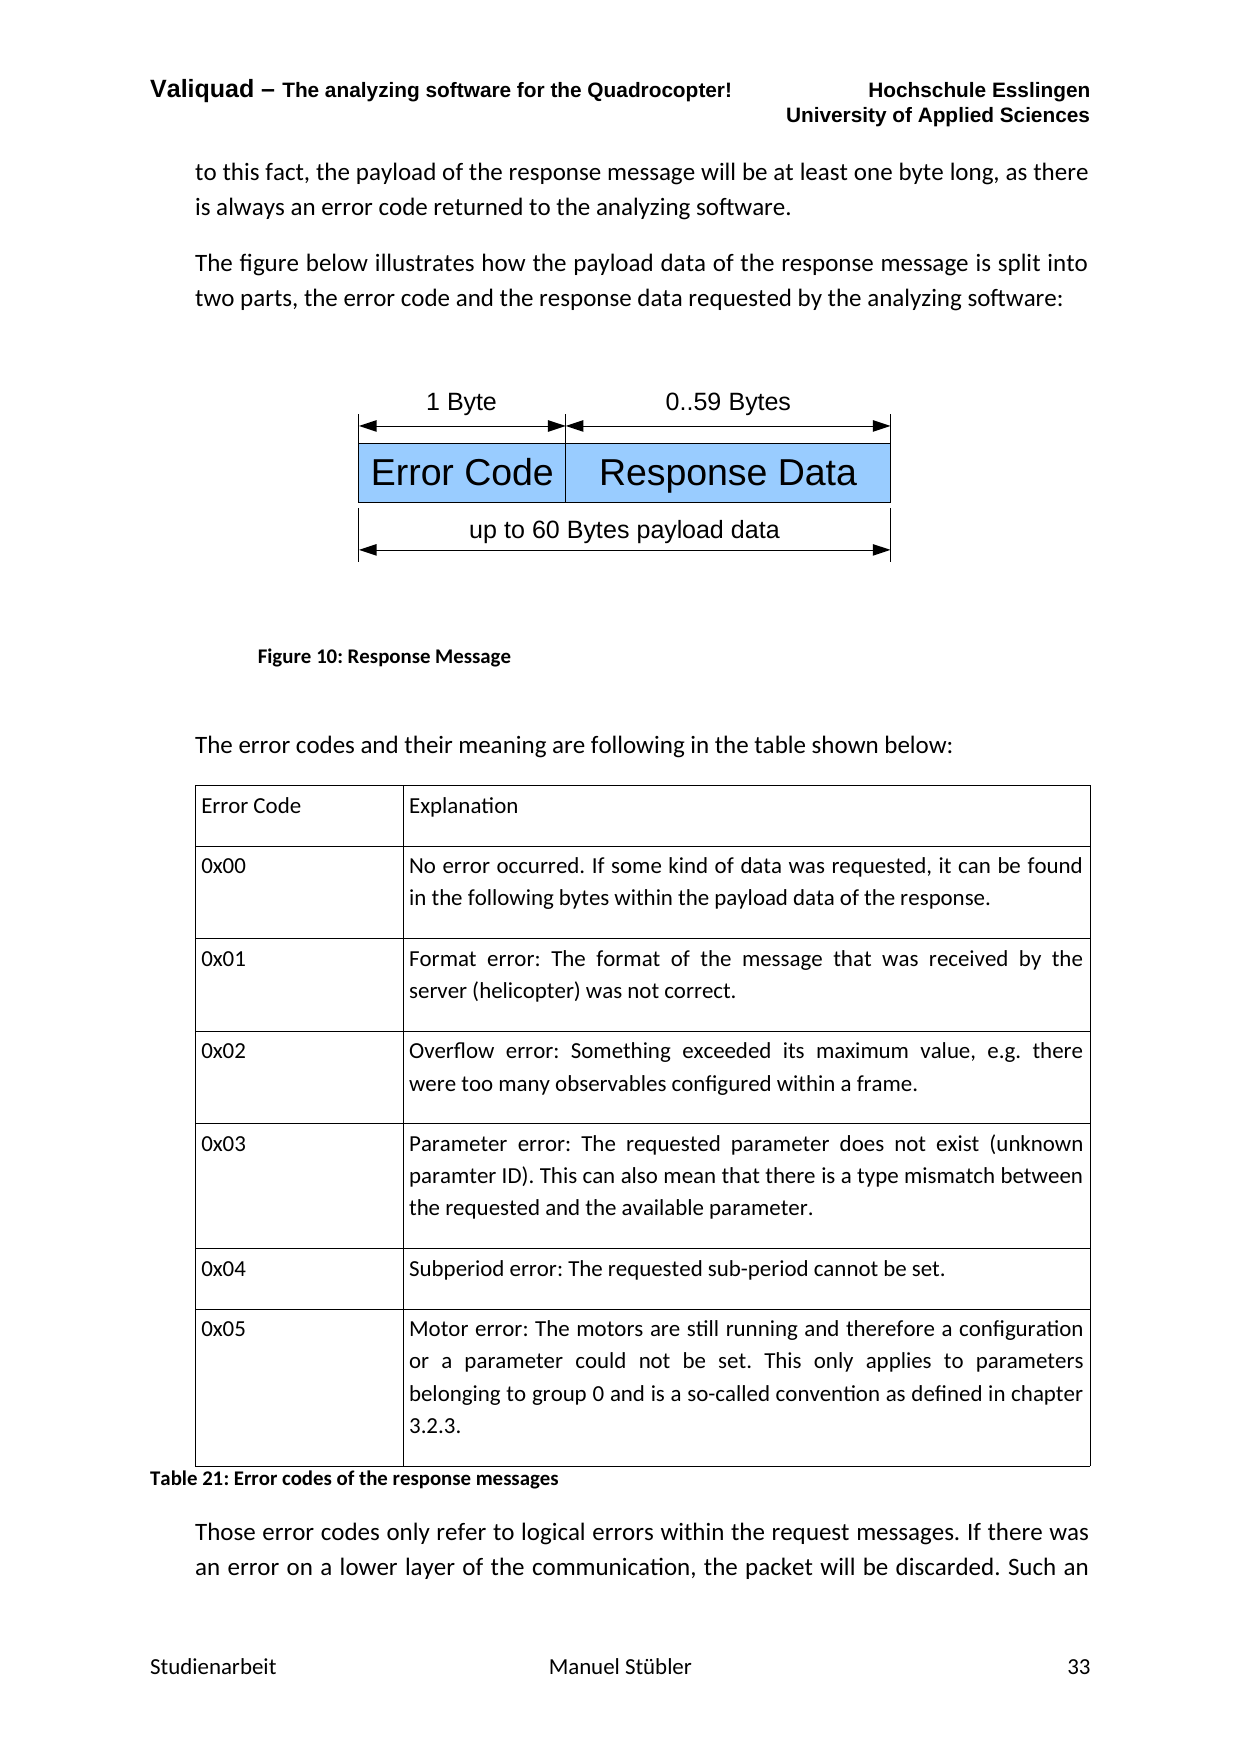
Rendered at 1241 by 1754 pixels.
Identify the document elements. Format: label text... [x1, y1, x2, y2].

table_cell 0x03 [196, 1124, 403, 1248]
table_header Error Code [196, 786, 403, 846]
table_header Explanation [404, 786, 1090, 846]
table_cell Overflow error: Something exceeded its maximum value, e.g. there were too many observables configured within a frame. [404, 1032, 1090, 1123]
table_cell 0x02 [196, 1032, 403, 1123]
text to this fact, the payload of the response message will be at least one byte long, as there is always an error code returned to the analyzing software. [195, 156, 1090, 221]
table_cell 0x01 [196, 939, 403, 1031]
text The error codes and their meaning are following in the table shown below: [195, 729, 1090, 760]
table_cell 0x04 [196, 1249, 403, 1308]
table_cell 0x00 [196, 847, 403, 938]
table_cell No error occurred. If some kind of data was requested, it can be found in the following bytes within the payload data of the response. [404, 847, 1090, 938]
table_cell Motor error: The motors are still running and therefore a configuration or a parameter could not be set. This only applies to parameters belonging to group 0 and is a so-called convention as defined in chapter 3.2.3. [404, 1310, 1090, 1466]
table_cell Subperiod error: The requested sub-period cannot be set. [404, 1249, 1090, 1308]
table_cell 0x05 [196, 1310, 403, 1466]
table_cell Format error: The format of the message that was received by the server (helicopter) was not correct. [404, 939, 1090, 1031]
table_cell Parameter error: The requested parameter does not exist (unknown paramter ID). This can also mean that there is a type mismatch between the requested and the available parameter. [404, 1124, 1090, 1248]
text Figure 10: Response Message [258, 326, 1012, 669]
text The figure below illustrates how the payload data of the response message is split into two parts, the error code and the response data requested by the analyzing software: [195, 247, 1090, 312]
text Table 21: Error codes of the response messages [150, 1466, 1090, 1491]
text Those error codes only refer to logical errors within the request messages. If there was an error on a lower layer of the communication, the packet will be discarded. Such an [195, 1516, 1090, 1581]
